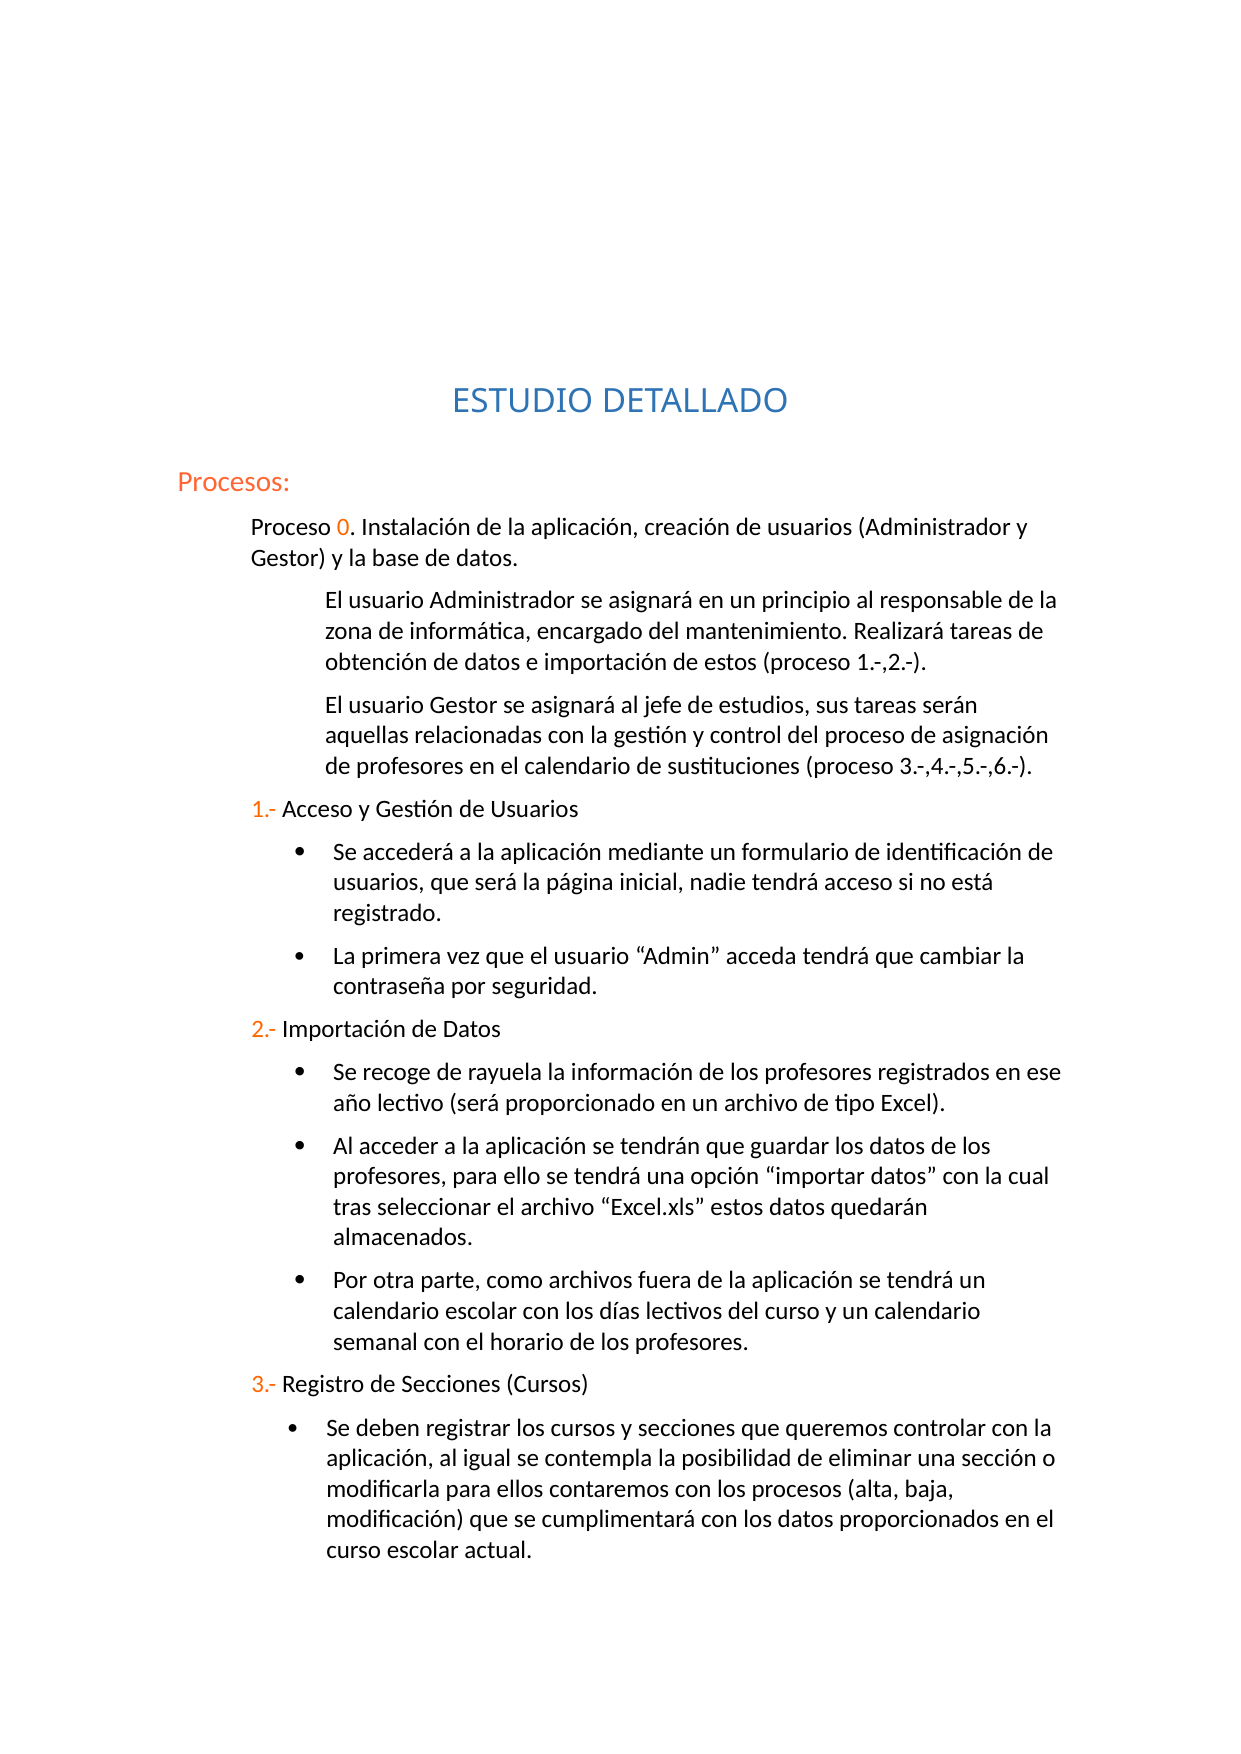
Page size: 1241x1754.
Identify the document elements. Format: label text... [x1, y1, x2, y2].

text 2.- Importación de Datos [177, 1013, 1063, 1044]
text 3.- Registro de Secciones (Cursos) [251, 1369, 1063, 1399]
list Se deben registrar los cursos y secciones que queremos controlar con la aplicación, al igual se contempla la posibilidad de eliminar una sección o modificarla para ellos contaremos con los procesos (alta, baja, modificación) que se cumplimentará con los datos proporcionados en el curso escolar actual. [288, 1412, 1063, 1564]
text El usuario Administrador se asignará en un principio al responsable de la zona de informática, encargado del mantenimiento. Realizará tareas de obtención de datos e importación de estos (proceso 1.-,2.-). [325, 585, 1063, 676]
text El usuario Gestor se asignará al jefe de estudios, sus tareas serán aquellas relacionadas con la gestión y control del proceso de asignación de profesores en el calendario de sustituciones (proceso 3.-,4.-,5.-,6.-). [325, 689, 1063, 780]
list La primera vez que el usuario “Admin” acceda tendrá que cambiar la contraseña por seguridad. [295, 940, 1063, 1001]
text 1.- Acceso y Gestión de Usuarios [177, 793, 1063, 823]
list Se recoge de rayuela la información de los profesores registrados en ese año lectivo (será proporcionado en un archivo de tipo Excel). [295, 1056, 1063, 1117]
text Procesos: [177, 463, 1063, 499]
list Se accederá a la aplicación mediante un formulario de identificación de usuarios, que será la página inicial, nadie tendrá acceso si no está registrado. [295, 836, 1063, 927]
text Proceso 0. Instalación de la aplicación, creación de usuarios (Administrador y Gestor) y la base de datos. [251, 511, 1063, 572]
list Al acceder a la aplicación se tendrán que guardar los datos de los profesores, para ello se tendrá una opción “importar datos” con la cual tras seleccionar el archivo “Excel.xls” estos datos quedarán almacenados. [295, 1130, 1063, 1252]
subtitle ESTUDIO DETALLADO [177, 377, 1063, 422]
list Por otra parte, como archivos fuera de la aplicación se tendrá un calendario escolar con los días lectivos del curso y un calendario semanal con el horario de los profesores. [295, 1264, 1063, 1356]
